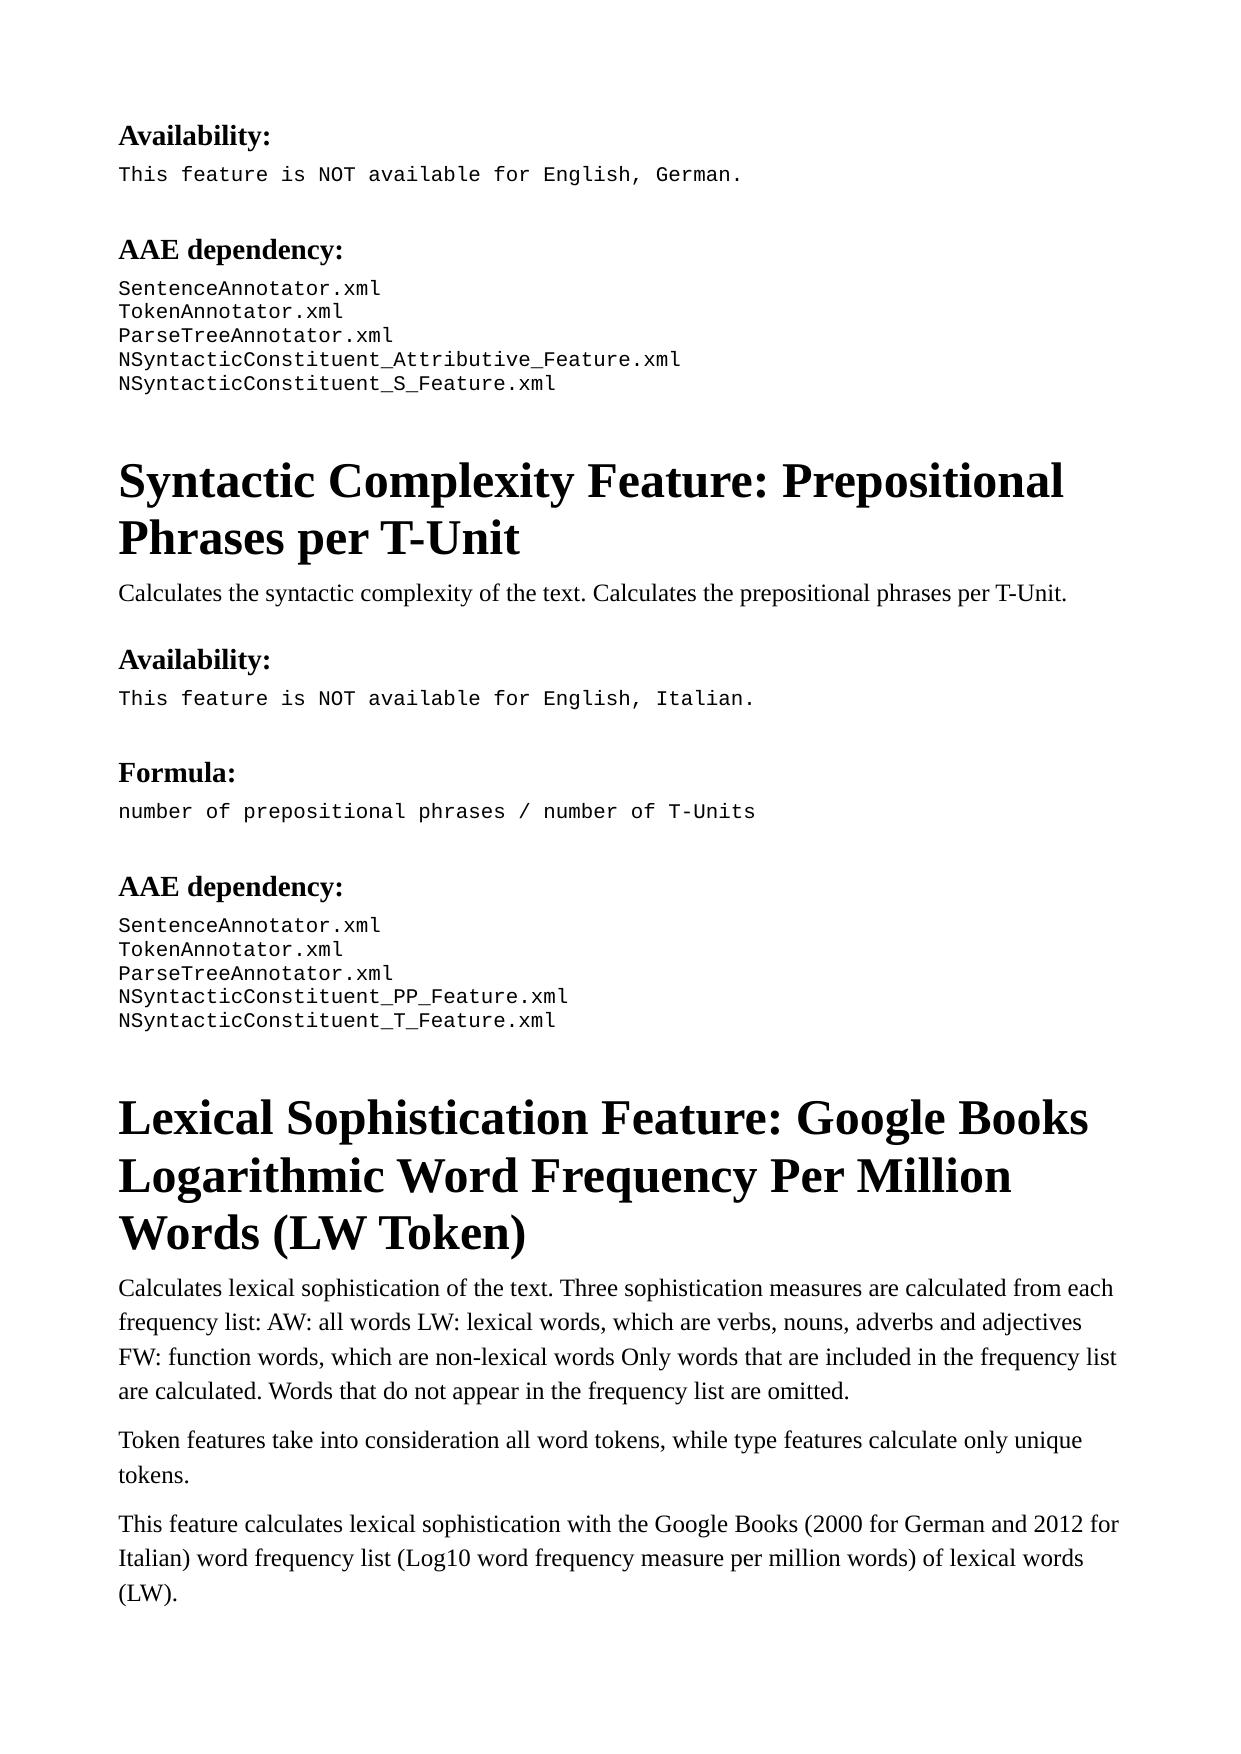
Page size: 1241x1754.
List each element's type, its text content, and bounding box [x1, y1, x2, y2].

subtitle Availability: [118, 642, 1122, 675]
text NSyntacticConstituent_Attributive_Feature.xml [118, 349, 1122, 372]
text NSyntacticConstituent_S_Feature.xml [118, 372, 1122, 396]
text Calculates the syntactic complexity of the text. Calculates the prepositional phrases per T-Unit. [118, 578, 1122, 607]
text TokenAnnotator.xml [118, 939, 1122, 963]
text This feature calculates lexical sophistication with the Google Books (2000 for German and 2012 for Italian) word frequency list (Log10 word frequency measure per million words) of lexical words (LW). [118, 1509, 1122, 1607]
text NSyntacticConstituent_T_Feature.xml [118, 1010, 1122, 1033]
subtitle AAE dependency: [118, 232, 1122, 265]
text SentenceAnnotator.xml [118, 278, 1122, 302]
text ParseTreeAnnotator.xml [118, 963, 1122, 986]
subtitle AAE dependency: [118, 869, 1122, 903]
text This feature is NOT available for English, German. [118, 164, 1122, 188]
subtitle Lexical Sophistication Feature: Google Books Logarithmic Word Frequency Per Million Words (LW Token) [118, 1088, 1122, 1261]
text This feature is NOT available for English, Italian. [118, 688, 1122, 711]
text TokenAnnotator.xml [118, 302, 1122, 325]
subtitle Syntactic Complexity Feature: Prepositional Phrases per T-Unit [118, 451, 1122, 566]
text SentenceAnnotator.xml [118, 915, 1122, 939]
text Calculates lexical sophistication of the text. Three sophistication measures are calculated from each frequency list: AW: all words LW: lexical words, which are verbs, nouns, adverbs and adjectives FW: function words, which are non-lexical words Only words that are included in the frequency list are calculated. Words that do not appear in the frequency list are omitted. [118, 1273, 1122, 1405]
text NSyntacticConstituent_PP_Feature.xml [118, 986, 1122, 1010]
subtitle Formula: [118, 756, 1122, 789]
text number of prepositional phrases / number of T-Units [118, 802, 1122, 825]
text Token features take into consideration all word tokens, while type features calculate only unique tokens. [118, 1426, 1122, 1489]
text ParseTreeAnnotator.xml [118, 325, 1122, 349]
subtitle Availability: [118, 118, 1122, 152]
